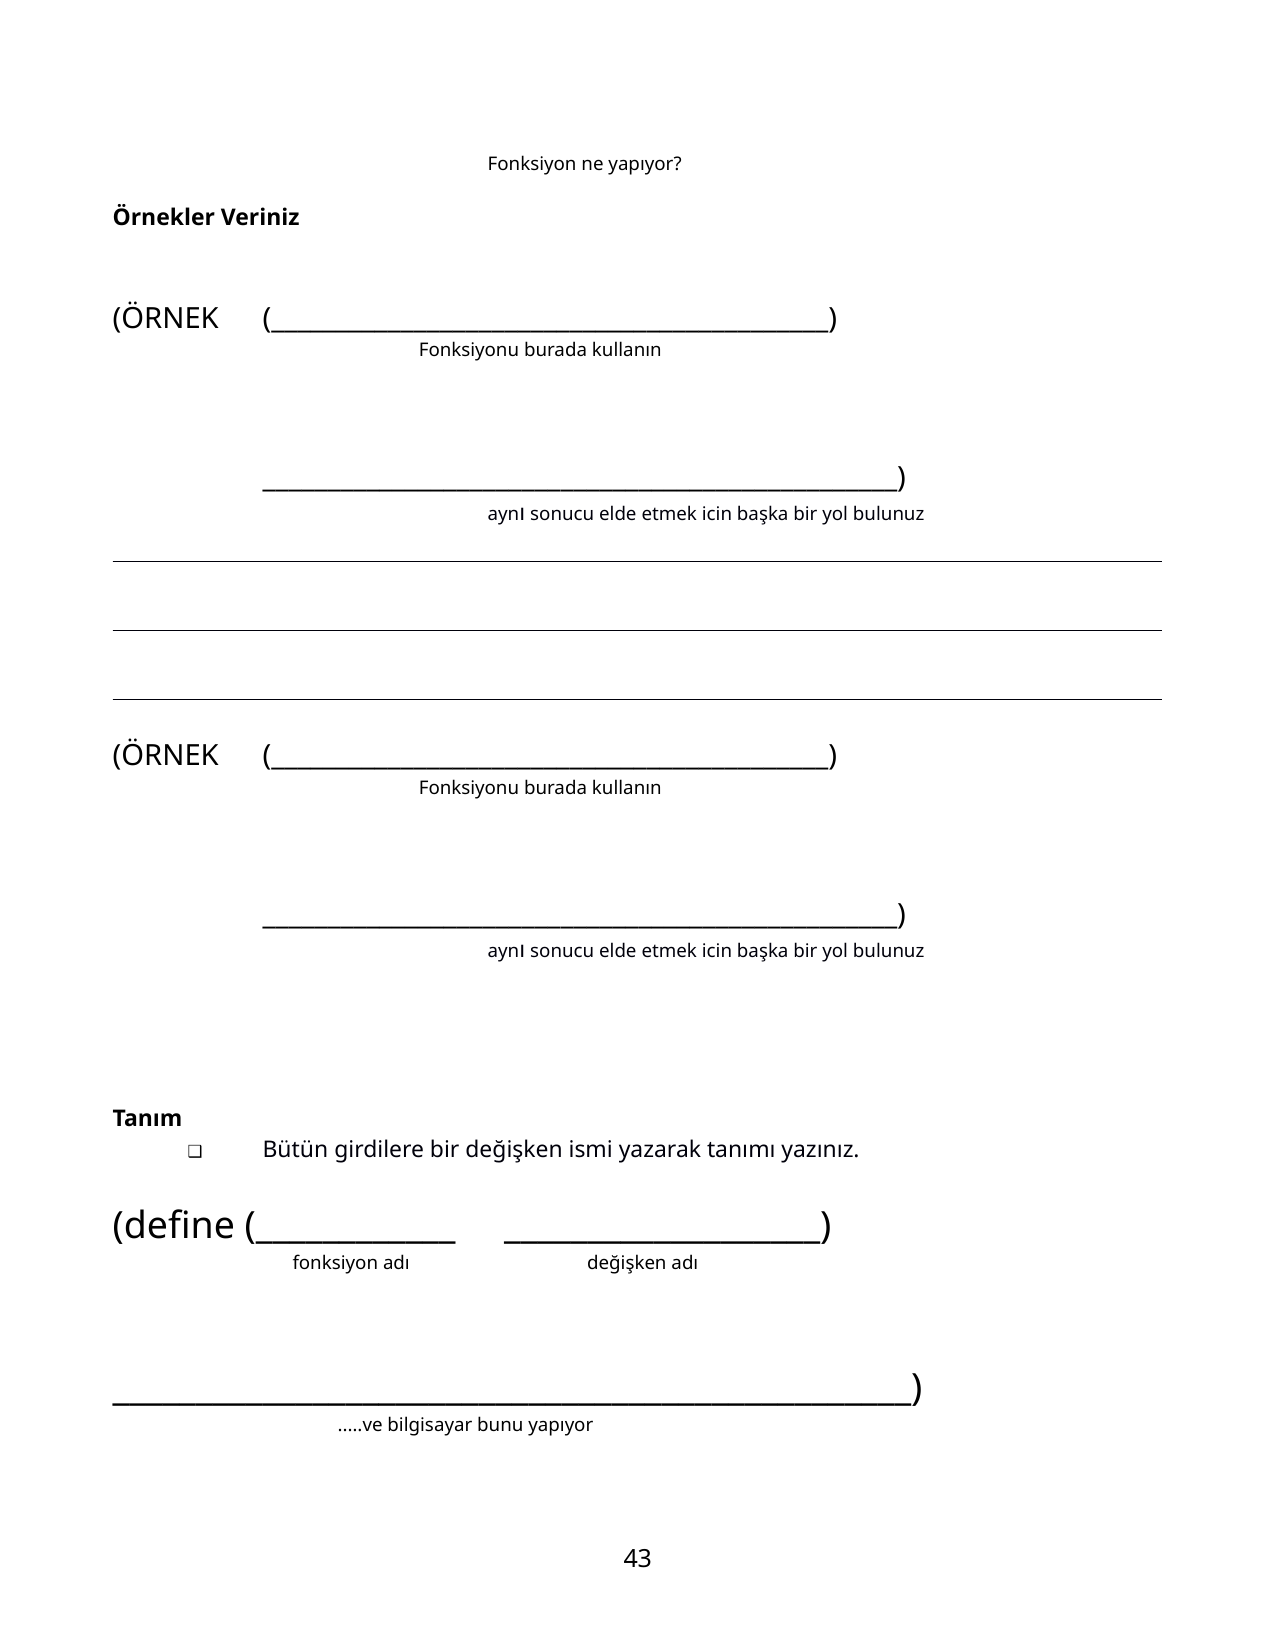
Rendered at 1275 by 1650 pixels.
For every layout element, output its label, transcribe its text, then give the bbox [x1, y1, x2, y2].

text Fonksiyonu burada kullanın [337, 774, 1162, 799]
text _________________________________________________) [187, 456, 1162, 496]
text (ÖRNEK (___________________________________________) [112, 734, 1162, 774]
text fonksiyon adı değişken adı [112, 1249, 1162, 1275]
text aynı sonucu elde etmek icin başka bir yol bulunuz [487, 933, 1162, 964]
text ________________________________________________) [112, 1360, 1162, 1411]
subtitle Örnekler Veriniz [112, 201, 1162, 232]
text _________________________________________________) [187, 893, 1162, 933]
text Fonksiyonu burada kullanın [337, 337, 1162, 362]
text aynı sonucu elde etmek icin başka bir yol bulunuz [487, 496, 1162, 527]
text Fonksiyon ne yapıyor? [112, 150, 1162, 176]
text (ÖRNEK (___________________________________________) [112, 297, 1162, 337]
list Bütün girdilere bir değişken ismi yazarak tanımı yazınız. [112, 1133, 1162, 1164]
text (define (____________ ___________________) [112, 1198, 1162, 1249]
subtitle Tanım [112, 1102, 1162, 1133]
text ..…ve bilgisayar bunu yapıyor [112, 1411, 1162, 1436]
